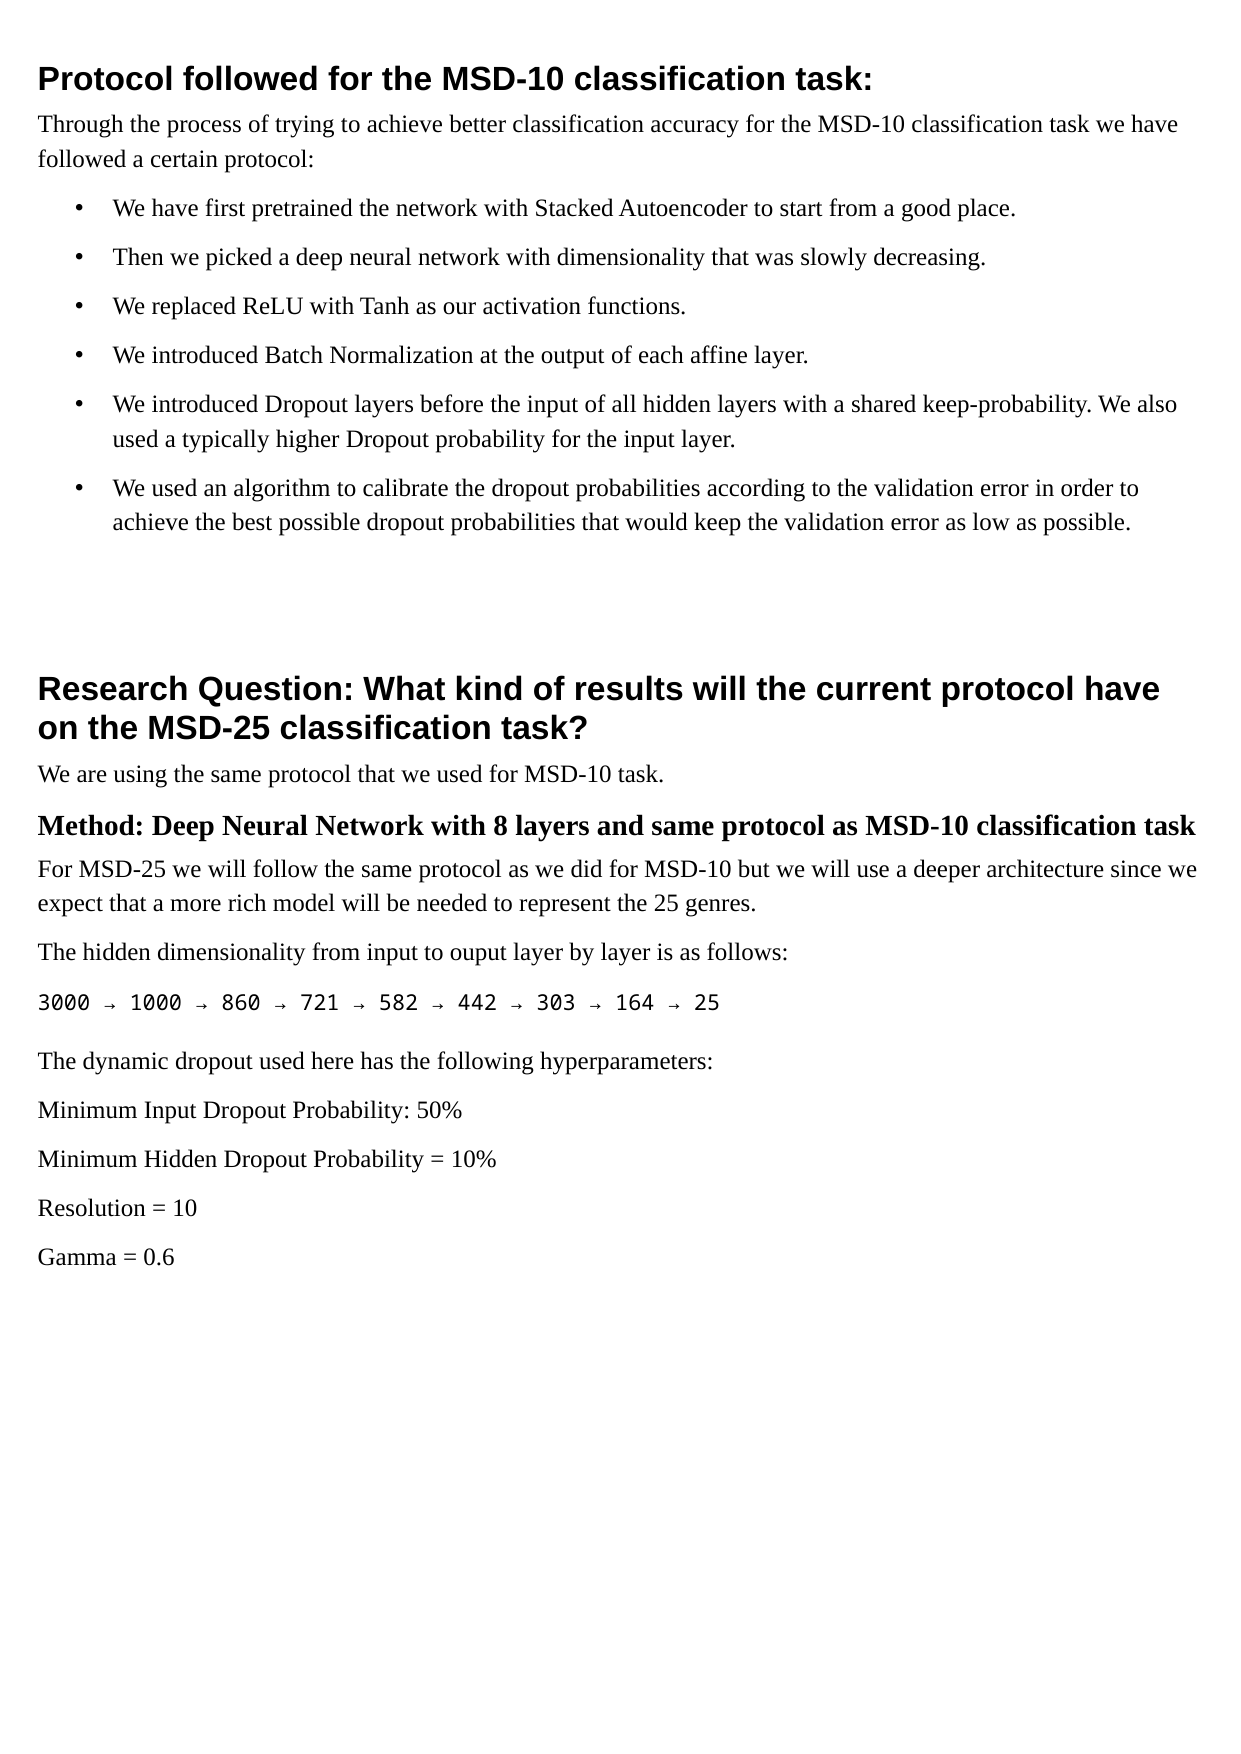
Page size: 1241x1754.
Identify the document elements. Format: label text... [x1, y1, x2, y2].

list We replaced ReLU with Tanh as our activation functions. [75, 291, 1203, 320]
list We used an algorithm to calibrate the dropout probabilities according to the validation error in order to achieve the best possible dropout probabilities that would keep the validation error as low as possible. [75, 473, 1203, 536]
text Minimum Input Dropout Probability: 50% [37, 1095, 1203, 1124]
subtitle Protocol followed for the MSD-10 classification task: [37, 58, 1203, 97]
list We introduced Dropout layers before the input of all hidden layers with a shared keep-probability. We also used a typically higher Dropout probability for the input layer. [75, 389, 1203, 452]
text Through the process of trying to achieve better classification accuracy for the MSD-10 classification task we have followed a certain protocol: [37, 109, 1203, 173]
text The dynamic dropout used here has the following hyperparameters: [37, 1046, 1203, 1075]
subtitle Research Question: What kind of results will the current protocol have on the MSD-25 classification task? [37, 669, 1203, 746]
subtitle Method: Deep Neural Network with 8 layers and same protocol as MSD-10 classification task [37, 808, 1203, 841]
text For MSD-25 we will follow the same protocol as we did for MSD-10 but we will use a deeper architecture since we expect that a more rich model will be needed to represent the 25 genres. [37, 854, 1203, 917]
text Minimum Hidden Dropout Probability = 10% [37, 1144, 1203, 1173]
list We introduced Batch Normalization at the output of each affine layer. [75, 340, 1203, 369]
text Gamma = 0.6 [37, 1242, 1203, 1271]
text The hidden dimensionality from input to ouput layer by layer is as follows: [37, 937, 1203, 966]
text We are using the same protocol that we used for MSD-10 task. [37, 759, 1203, 788]
text Resolution = 10 [37, 1193, 1203, 1222]
list We have first pretrained the network with Stacked Autoencoder to start from a good place. [75, 193, 1203, 222]
text 3000 → 1000 → 860 → 721 → 582 → 442 → 303 → 164 → 25 [37, 987, 1203, 1016]
list Then we picked a deep neural network with dimensionality that was slowly decreasing. [75, 242, 1203, 271]
